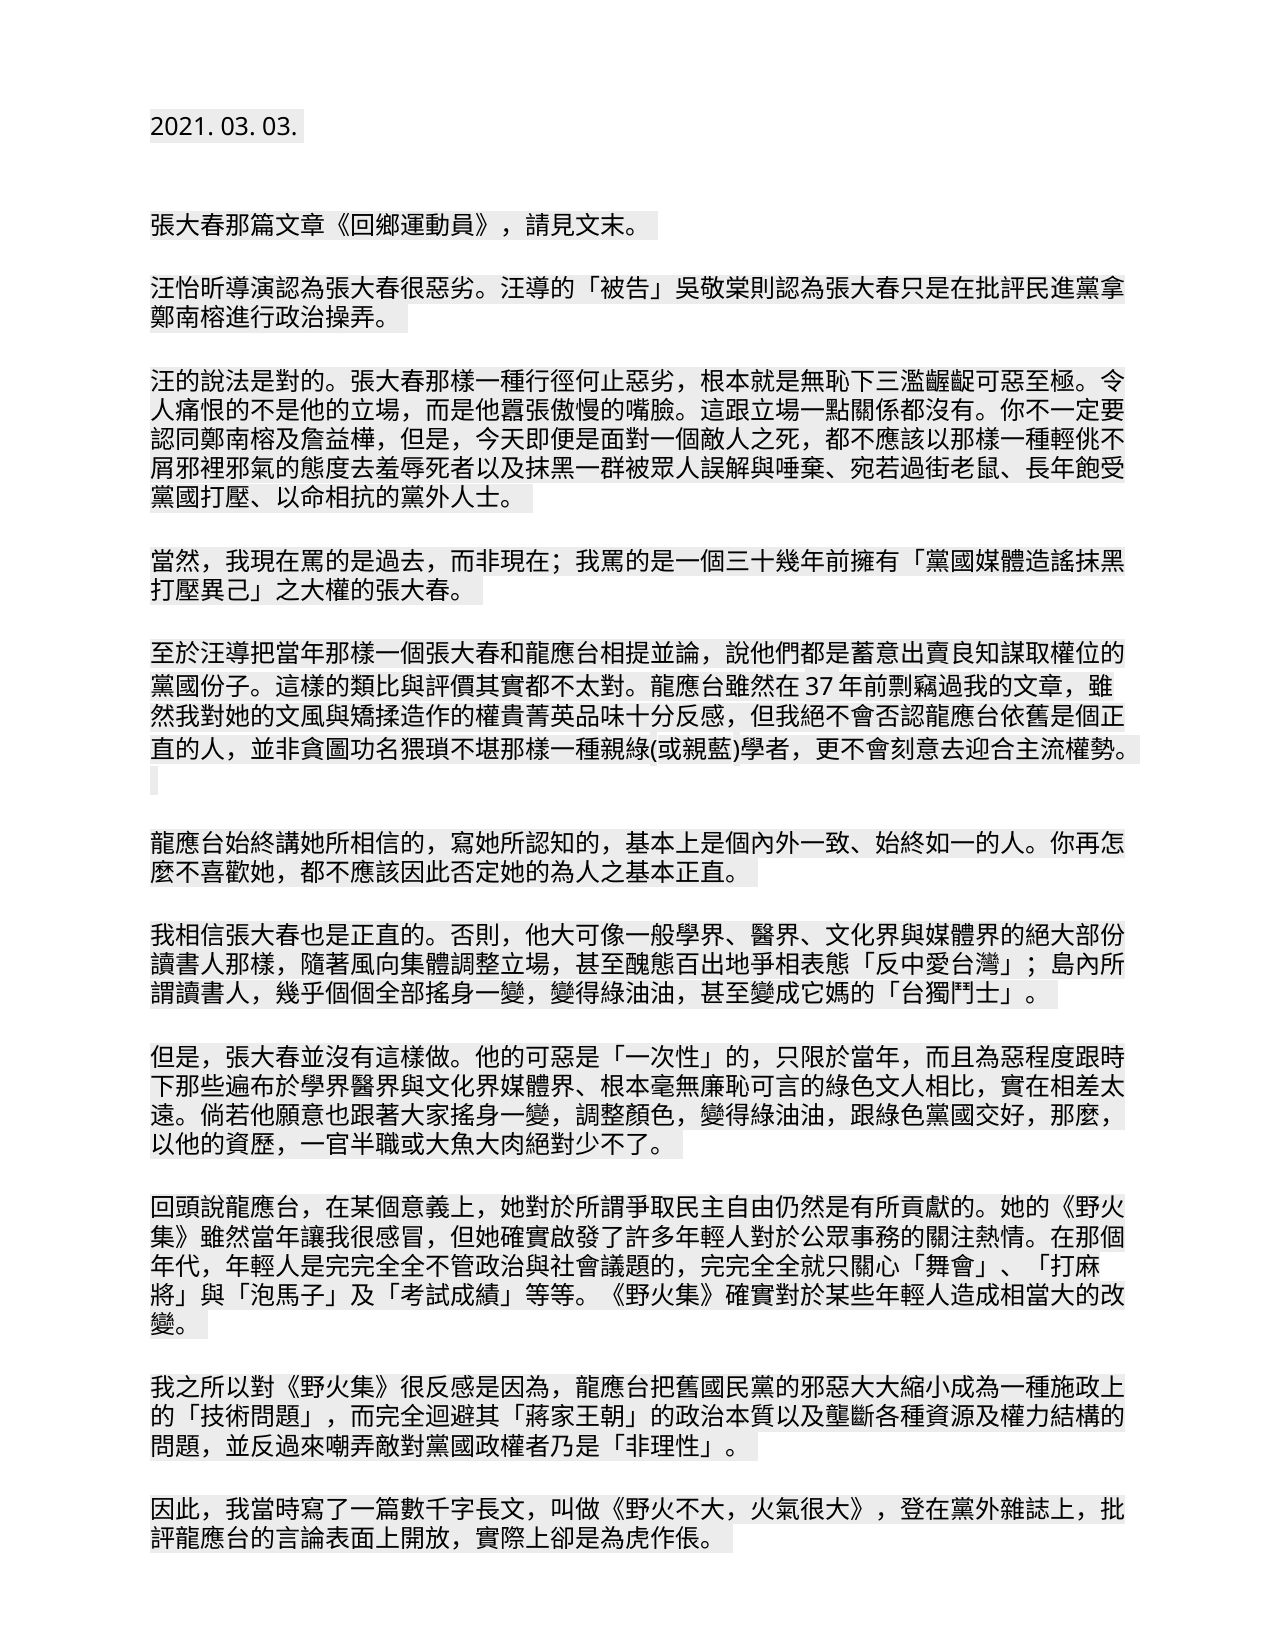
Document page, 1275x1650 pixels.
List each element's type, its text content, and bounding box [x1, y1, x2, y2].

text 從鄭南榕與詹益樺自焚說起(二)：歷史像月經 陳真 2021. 03. 03. 張大春那篇文章《回鄉運動員》，請見文末。 汪怡昕導演認為張大春很惡劣。汪導的「被告」吳敬棠則認為張大春只是在批評民進黨拿鄭南榕進行政治操弄。 汪的說法是對的。張大春那樣一種行徑何止惡劣，根本就是無恥下三濫齷齪可惡至極。令人痛恨的不是他的立場，而是他囂張傲慢的嘴臉。這跟立場一點關係都沒有。你不一定要認同鄭南榕及詹益樺，但是，今天即便是面對一個敵人之死，都不應該以那樣一種輕佻不屑邪裡邪氣的態度去羞辱死者以及抹黑一群被眾人誤解與唾棄、宛若過街老鼠、長年飽受黨國打壓、以命相抗的黨外人士。 當然，我現在罵的是過去，而非現在；我罵的是一個三十幾年前擁有「黨國媒體造謠抹黑打壓異己」之大權的張大春。 至於汪導把當年那樣一個張大春和龍應台相提並論，說他們都是蓄意出賣良知謀取權位的黨國份子。這樣的類比與評價其實都不太對。龍應台雖然在37年前剽竊過我的文章，雖然我對她的文風與矯揉造作的權貴菁英品味十分反感，但我絕不會否認龍應台依舊是個正直的人，並非貪圖功名猥瑣不堪那樣一種親綠(或親藍)學者，更不會刻意去迎合主流權勢。 龍應台始終講她所相信的，寫她所認知的，基本上是個內外一致、始終如一的人。你再怎麼不喜歡她，都不應該因此否定她的為人之基本正直。 我相信張大春也是正直的。否則，他大可像一般學界、醫界、文化界與媒體界的絕大部份讀書人那樣，隨著風向集體調整立場，甚至醜態百出地爭相表態「反中愛台灣」；島內所謂讀書人，幾乎個個全部搖身一變，變得綠油油，甚至變成它媽的「台獨鬥士」。 但是，張大春並沒有這樣做。他的可惡是「一次性」的，只限於當年，而且為惡程度跟時下那些遍布於學界醫界與文化界媒體界、根本毫無廉恥可言的綠色文人相比，實在相差太遠。倘若他願意也跟著大家搖身一變，調整顏色，變得綠油油，跟綠色黨國交好，那麼，以他的資歷，一官半職或大魚大肉絕對少不了。 回頭說龍應台，在某個意義上，她對於所謂爭取民主自由仍然是有所貢獻的。她的《野火集》雖然當年讓我很感冒，但她確實啟發了許多年輕人對於公眾事務的關注熱情。在那個年代，年輕人是完完全全不管政治與社會議題的，完完全全就只關心「舞會」、「打麻將」與「泡馬子」及「考試成績」等等。《野火集》確實對於某些年輕人造成相當大的改變。 我之所以對《野火集》很反感是因為，龍應台把舊國民黨的邪惡大大縮小成為一種施政上的「技術問題」，而完全迴避其「蔣家王朝」的政治本質以及壟斷各種資源及權力結構的問題，並反過來嘲弄敵對黨國政權者乃是「非理性」。 因此，我當時寫了一篇數千字長文，叫做《野火不大，火氣很大》，登在黨外雜誌上，批評龍應台的言論表面上開放，實際上卻是為虎作倀。 當年《野火集》非常暢銷，幾乎人手一冊，就像進步青年的聖經那樣。在一片風潮中，有一家出版社，打鐵趁熱，收錄了龍應台和我的那篇文章，出版了一本書叫做《野火集外集》，完全未經我的同意，就把我的文章拿去賺大錢。 我提出抗議。出版社說，龍應台何許人也，是個大作家耶，而你只是一個大學生，小毛頭，我們看得起你，才收錄你的文章；能夠和龍應台一起出書，你要感謝我們才對。 後來，我找上龍應台，她不鳥我就是不鳥我，頂多叫助理回話給我，說這事與她無關。37年了，依舊不認錯。 雖然有這樣一件惡劣之事，但我仍然得憑良心說，龍應台憑其本身的能力就足以吃香喝辣，根本不需要像一般讀書人那樣猥瑣於權勢面前。 舊黨國年代，很多囂張跋扈的文人，對黨外人士與草根民眾充滿鄙夷與不屑，百般抹黑，隨口就能造謠，總是把黨外人士及支持群眾抹黑成一群整天只會喝酒賭博嚼檳榔、毫無理念只會罵「幹你娘」的無賴、流氓與草包，一如現在綠營之抹黑韓粉及韓國瑜一樣荒唐。 以我自身為例，我在國中與大學時代，因為某種可悲的因素，身陷極度貧窮，前後長達十年，餓成皮包骨，任何人一看到我都會嚇一跳，就跟饑荒難民沒兩樣，經常衣衫襤褸滿身惡臭 (我大學約有六年時間沒洗過熱水澡)。 當一個人窮到那樣一種完全就是三餐不繼的皮包骨程度，你信不信，國民黨的情治單位居然在高醫各系所到處散播謠言說，我和跟我走得比較近的高雄黨外人士那些「地痞流氓」，包括張俊雄 (阿扁時期的行政院長)、戴振耀 (阿扁時期的農委會副主委) 及黃昭輝 (前國大代表) 與黃昭星兄弟和李慶雄 (前考試院委員)等人，合夥經營私娼寮。 很離譜很好笑吧！我以為這麼荒唐的鬼話不會有人信，但是後來發現我錯了，造謠洗腦的力量遠超乎正常人的想像，事實上許多同學是相信這些鬼話的，甚至還有同學及學弟因此在校園裏把我當眾攔下，痛罵我為何如此貪財，竟然為了錢去當黑道的走狗來傷害台灣，破壞社會安定。 我手上還保存著一張當年念高醫時的匿名黑函，教官派人在高醫校園內大量散發，甚至還公然放在圖書館桌面明顯處供大家取閱。那是一張漫畫，我被畫成一條狗，有四隻狗腿，在地上凶猛地亂吠，後面有個滿臉橫肉的黑道--亦即黨外人士，牽著一條套在我脖子上的狗鍊，以一種很醜惡的嘴臉抽著香煙。 我還常舉一個例子來幫助現在的人了解過去之如何荒唐。那就是在1990-1991年時，林義雄從海外遊學四年短暫回台，送我一套三冊有關「非暴力抗爭」由Gene Sharp 寫的英文書叫做《The Politics of Nonviolent Action》，後來又送我一本他寫的《去國懷鄉》。 那時，我在林口長庚醫院工作。有一天，忙完病房的事，我在醫師辦公室讀林義雄的《去國懷鄉》，一位比我資深的醫師同事看見了，丟下一句話說「你怎麼在看這種人的東西？」我問他：「這種人是哪一種人？」他說，「不就是林義雄嘛，地痞流氓啊。」我說「林義雄怎麼會是地痞流氓？」他不想聽，直接論斷我腦袋壞掉了，說我「被那些地痞流氓利用、被他們洗腦了」。 以上這些例子只是要說明，當年的主流媒體及學界、醫界、文化界與媒體界等等等是如何醜化與鄙視黨外人士與黨外群眾，把我們描繪成被共匪收買、低能猥瑣貪婪無知的人渣流氓。 如果你覺得那樣一個年代很荒唐，那麼，現在這個綠色年代其實也一樣，甚至青出於藍。諸多方面，其無恥惡劣程度更是舊黨國的千百倍以上，完全就是眛著良心，貪婪無度，為所欲為，不擇手段，毫無廉恥。 至於像張大春當年那樣的作為或屬性，其惡性程度，跟現在的綠色文人走狗或親綠學者與名嘴們之無恥下流與貪婪哪能比啊？差太遠了。 在絕大多數層面上，現在的人渣黨，比起舊黨國，更加惡劣無恥千百倍。過去好歹還知道廉恥，現在卻是毫無羞恥心可言。因此，如果有人像汪怡昕導演那樣，滿口說他如何緬懷過去黨外人士之偉大作為，如何痛恨舊黨國之為非作歹，那他理當更加痛恨眼前這個綠色邪惡勢力才對，怎麼可能還力挺，並與之如此友好，甚至深受「賞識」？那就好像一個人如果真心厭惡法西斯，卻又同時是個納粹信徒，並深受納粹賞識，若非存心自欺欺人，便是腦子進水。 我看汪導口口聲聲痛罵他的被告吳敬棠先生，甚至說他「長期站在台灣的對立面」。我不認識吳先生，也不知道他是誰，但是，光憑他反對民進黨這一點，很清楚可以知道他並沒有「長期站在台灣的對立面」。 反倒是汪導之言行種種以及與綠營勢力之交好，恰恰顯示出，當年舊黨國的文人，基本上就是這樣，站在主流一方，無視於其惡行，反倒鄙視反對者，卻又滿口民主自由與人權，整天緬懷什麼先賢先烈，做為一種政治操弄工具與洗腦宣傳。 我的忘年之交柏楊先生(我從高一就跟他開始通信)，曾經引用黑格爾一段話說道：「我們從歷史中學到的教訓就是：我們無法從歷史中學到教訓。」其實黑格爾這段話的原文應該是這麼說的： 「統治者、政治人物或國家，經常被期許應當從歷史經驗中學習教訓。然而，歷史與經驗卻在在昭示：不管是國家或政府，從來不曾從歷史中學到任何東西，抑或是從未根據他們所學到的法則行事。」 做為一個黨外人士，做為一個從未被主流權勢所「緬懷」、反倒是至今依舊被百般折磨的「先賢先烈」，對於歷史發展之規律與荒謬，常感無奈；人力渺茫難回天，憑添惆悵。 歷史真的很像月經，一模一樣的場景，一模一樣的各種人物角色，一模一樣的劇情與對白，每隔一段時間就會重來一遍折騰，不知何日方休。 ======================== 回鄉運動員 張大春 (原始報章署名「化身博士」) 中時晚報副刊 1989. 05. 20. 我是一個回鄉運動員。我和我的同志早就一起回來了。我的同志是個女的，昨天她已經公開露面，穿著一身孝服，出現在自焚小兵的喪禮上。我還在等待時機，預備起跑。 運動員在國外發展的機會不大，這是眾所周知的事實，像少棒隊吃不慣西餐、游泳選手耐不住苦練、職棒強打者總被逼入二軍冷宮等等。搞我們這種政治運動的也一樣，非得在自己土生土長的地方尋根打基礎、鍛鍊鬥爭實力不可。 也許有人要問我：既然口口聲聲尋根、鬥爭，為什麼不去大陸搞運動呢？其實這裡頭有兩個非常關鍵性的問題，一定要先澄清一下子。 第一，大陸現在流行絕食搞運動，那可行不通。人是鐵、飯是鋼，吃飽了運動有力量；尤其是像我們這種擅長抬棺材、走大路、揮軍直逼總統府的攻擊型運動員，不吃不喝怎麼撐得下去？ 第二，大陸的軍隊和警察太沒勁兒。學生靜坐遊行喊口號，他們也靜坐遊行喊口號，既不噴水龍、也不輝警棍，大夥兒你蹭我、我擠你；無敵無友、不拘不抗，還有什麼可鬥的？ 所以我選擇台灣，並且要藉這篇短短的文章，徵求一群志同道合的運動健將，和我以及我的女同志一齊從事革命馬拉松。 我想徵求的第一種人是胖子，外型要近似特大號的湯包 — 皮薄餡兒厚油水足；以接近相撲選手者為貴。搞運動的時候，這種人站在群眾的第一線，築成一道血肉長城。以汽油燒之，遇火即燃，燃時畢剝作響，有如建國之日點放的長串慶祝鞭炮。不錯，這批人肯定是要犧牲的，但是他們死得光榮、死得悲壯、死得轟轟烈烈，而且死得絕對有必要。否則建國成功之後，紀念碑、忠烈祠欲祀無人，如何推廣效法先烈之革命教育？ 我想徵求的第二種人是孝子，外型要近似特大號的苦瓜 — 鼻紅眼腫淚水足；以接近盈淚歌后姚蘇容者為貴。搞運動的時候，這種人站在群眾的第二線，築成一道石門水壩。待油淋湯包烤熟赴義之後，立刻撲身上前，哭天搶地，如喪考妣，聲動鬼神。在淚雨如麻之中，他們要以啦啦隊員式的活力，帶動唱出慷慨激昂的悲歌，喚起廣大群眾對弱者的強勢同情，對死者的生猛敬意。 我想徵求的第三種人是投手，外型要近似特大號的手榴彈 — 身強力壯準頭足；以接近泰山、藍波之流者為貴。搞運動的時候，這種人站在群眾的第三線，築成一道排礮陣地。等脫水苦瓜沸騰民怨之後，當下你丟我撿，相繼發難，推鉛球以砸警車、頭標槍以貫警盾、擲鐵餅以破警盔。亂石崩雲，破頭流血，視觸身為達陣非刺殺不得分。當然，到了運動落幕之後，這些行為都必須透過我加以鄭重否認 — 我會公開地、沉痛地表示：其實那是敵隊隊員混進我方戰線之中動了嫁禍栽贓的手腳。 我想徵求的第四種人是乞丐；他們慣於靜坐，且行動不便，很難驅散。第五種人是綜藝節目主持人；他們善逞口舌，且喜毛手毛腳。第六種人是記者；他們經常捱揍，極富抵抗力。第七種人是綠十字交通服務隊；他們可以疏散看熱鬧而不肯現身運動的旁觀老百姓。第八種人是老煙槍；他們隨身都會携帶打火機。 讓我們一齊來點燃這次全民鬥爭運動大會的聖火好嗎？你一定有資格參加的 — 只要你沒有類似擔任過消防隊員這種不良的前科，都請來響應我的號召。我從海外來，應知故鄉事；我知道你們都喜歡跟著感覺走、跟著情緒走、跟著群眾走、跟著運動走，這樣你們才會有創造大時代的壯烈感。 哪位白痴仁兄：借個火吧！ [150, 75, 1125, 1553]
